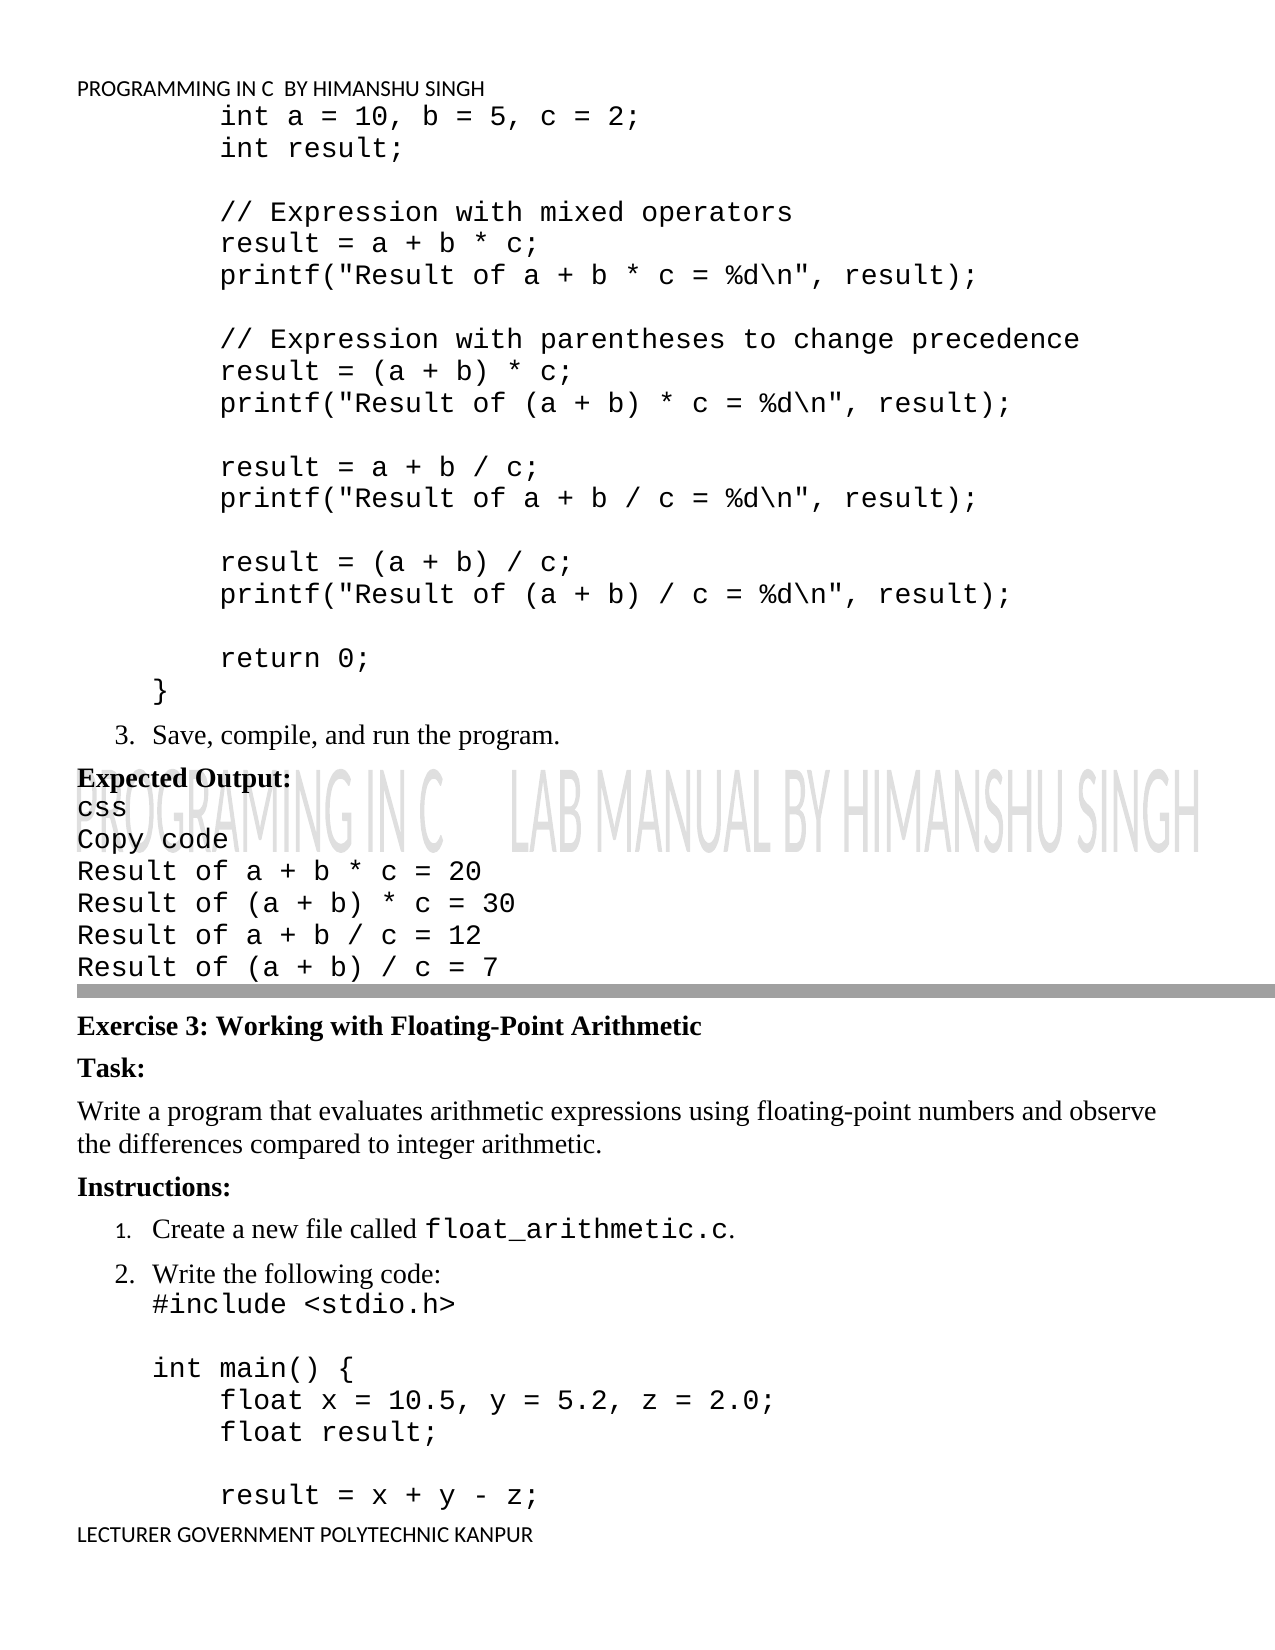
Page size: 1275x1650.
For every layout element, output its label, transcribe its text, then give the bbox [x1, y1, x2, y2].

text css [82, 807, 101, 825]
text css [1148, 793, 1174, 825]
text css [980, 793, 998, 825]
text css [82, 793, 92, 803]
text css [1013, 815, 1026, 825]
text css [1180, 815, 1193, 825]
text css [162, 793, 189, 825]
text css [849, 815, 863, 825]
text css [549, 793, 560, 825]
text css [620, 793, 627, 825]
text css [289, 793, 295, 825]
text css [405, 793, 421, 825]
text css [868, 793, 874, 825]
text float x = 10.5, y = 5.2, z = 2.0; [152, 1386, 1198, 1417]
text css [1180, 793, 1193, 806]
text result = (a + b) * c; [152, 357, 1198, 389]
text css [644, 793, 653, 821]
text css [300, 794, 309, 825]
text css [1124, 793, 1133, 825]
text css [816, 793, 821, 807]
text css [1083, 793, 1101, 825]
text css [106, 793, 116, 809]
text css [759, 793, 785, 825]
text css [153, 793, 158, 825]
text css [631, 793, 643, 825]
text css [115, 813, 125, 825]
text } [152, 676, 1198, 707]
text Expected Output: [77, 761, 1198, 793]
list Create a new file called float_arithmetic.c. [114, 1212, 1198, 1247]
text css [921, 793, 932, 825]
text css [691, 793, 696, 825]
text Task: [77, 1052, 1198, 1084]
text // Expression with mixed operators [152, 197, 1198, 229]
text css [253, 793, 267, 822]
text css [565, 793, 575, 806]
text css [721, 793, 731, 825]
text css [608, 793, 621, 823]
text css [565, 815, 576, 825]
text css [517, 793, 537, 825]
text css [801, 793, 816, 825]
list Write the following code: [114, 1258, 1198, 1290]
text Write a program that evaluates arithmetic expressions using floating-point numbers and observe the differences compared to integer arithmetic. [77, 1094, 1198, 1159]
text css [1138, 793, 1144, 825]
text css [655, 793, 665, 825]
text result = x + y - z; [152, 1481, 1198, 1513]
text css [221, 793, 230, 821]
text css [879, 793, 886, 825]
text int result; [152, 134, 1198, 166]
text css [384, 794, 393, 825]
text css [1107, 793, 1113, 825]
text css [265, 796, 272, 825]
text css [277, 793, 284, 825]
text css [306, 793, 316, 825]
text css [732, 793, 742, 821]
text Result of a + b / c = 12 [77, 921, 1198, 952]
text css [933, 793, 942, 821]
text css [330, 793, 368, 825]
text css [959, 794, 968, 825]
text css [1032, 793, 1037, 825]
text css [821, 793, 844, 825]
text Exercise 3: Working with Floating-Point Arithmetic [77, 1009, 1198, 1041]
text css [82, 803, 91, 812]
text css [965, 793, 975, 825]
text // Expression with parentheses to change precedence [152, 325, 1198, 357]
text css [390, 793, 400, 825]
text css [1062, 793, 1092, 825]
text #include <stdio.h> [152, 1290, 1198, 1322]
text Result of (a + b) / c = 7 [77, 952, 1198, 984]
text css [891, 793, 898, 825]
text css [202, 793, 219, 825]
text Instructions: [77, 1169, 1198, 1202]
text css [232, 793, 243, 825]
text css [1043, 793, 1057, 825]
text css [1118, 795, 1126, 825]
text printf("Result of a + b / c = %d\n", result); [152, 484, 1198, 516]
text css [194, 793, 204, 809]
text css [849, 793, 863, 806]
text int main() { [152, 1354, 1198, 1386]
text css [897, 793, 910, 824]
text css [576, 793, 597, 825]
text Result of (a + b) * c = 30 [77, 889, 1198, 921]
text css [702, 793, 716, 825]
text return 0; [152, 644, 1198, 676]
text css [1013, 793, 1026, 806]
text css [990, 793, 1008, 825]
text css [790, 793, 800, 806]
text float result; [152, 1417, 1198, 1449]
text css [743, 793, 754, 825]
text css [909, 793, 916, 825]
text css [944, 793, 955, 825]
text css [248, 796, 255, 825]
text printf("Result of a + b * c = %d\n", result); [152, 261, 1198, 293]
text result = a + b * c; [152, 229, 1198, 261]
list Save, compile, and run the program. [114, 718, 1198, 750]
text result = (a + b) / c; [152, 548, 1198, 580]
text css [790, 815, 801, 825]
text int a = 10, b = 5, c = 2; [152, 102, 1198, 134]
text css [120, 793, 126, 811]
text css [425, 793, 512, 825]
text Copy code [77, 825, 1198, 857]
text css [373, 793, 380, 825]
text css [670, 794, 679, 825]
text css [538, 793, 548, 821]
text printf("Result of (a + b) / c = %d\n", result); [152, 580, 1198, 612]
text printf("Result of (a + b) * c = %d\n", result); [152, 389, 1198, 421]
text result = a + b / c; [152, 452, 1198, 484]
text css [602, 794, 609, 825]
text css [321, 793, 326, 825]
text Result of a + b * c = 20 [77, 857, 1198, 889]
text css [676, 793, 686, 825]
text css [130, 793, 149, 825]
